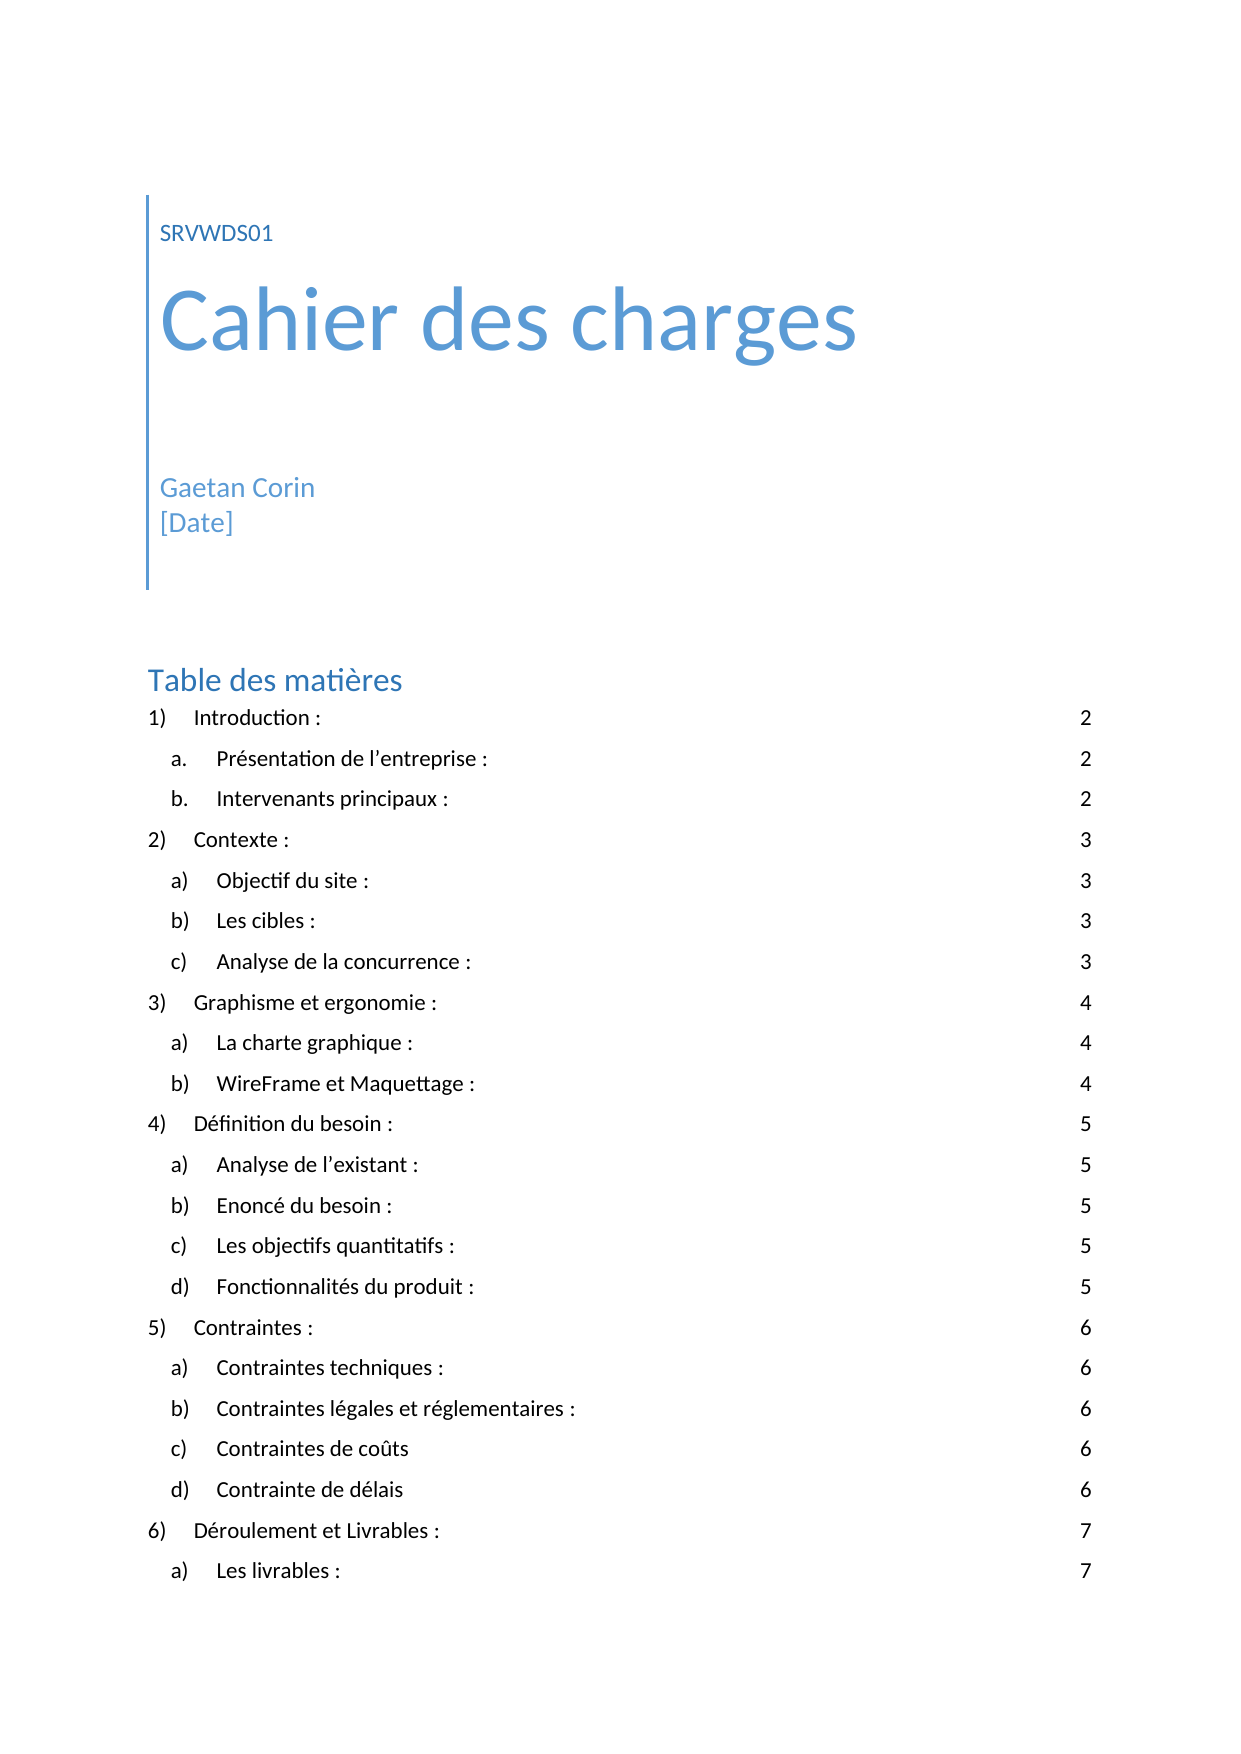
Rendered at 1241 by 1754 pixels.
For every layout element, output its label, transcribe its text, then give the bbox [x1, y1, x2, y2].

text b) Contraintes légales et réglementaires : 6 [171, 1394, 1093, 1422]
table_cell [149, 371, 902, 446]
text c) Contraintes de coûts 6 [171, 1434, 1093, 1463]
table_cell Cahier des charges [149, 270, 902, 371]
text b) Les cibles : 3 [171, 906, 1093, 934]
text 3) Graphisme et ergonomie : 4 [148, 988, 1093, 1016]
text 1) Introduction : 2 [148, 703, 1093, 731]
table_header SRVWDS01 [149, 195, 902, 270]
text a) Contraintes techniques : 6 [171, 1353, 1093, 1381]
text c) Les objectifs quantitatifs : 5 [171, 1231, 1093, 1259]
text b. Intervenants principaux : 2 [171, 784, 1093, 813]
text a) Objectif du site : 3 [171, 866, 1093, 894]
table_cell Gaetan Corin [Date] [149, 446, 902, 590]
text a) Les livrables : 7 [171, 1556, 1093, 1584]
text d) Contrainte de délais 6 [171, 1475, 1093, 1503]
text a. Présentation de l’entreprise : 2 [171, 744, 1093, 772]
text b) WireFrame et Maquettage : 4 [171, 1069, 1093, 1097]
text 2) Contexte : 3 [148, 825, 1093, 853]
text Table des matières [148, 659, 1093, 700]
text b) Enoncé du besoin : 5 [171, 1191, 1093, 1219]
text a) Analyse de l’existant : 5 [171, 1150, 1093, 1178]
text c) Analyse de la concurrence : 3 [171, 947, 1093, 975]
text 6) Déroulement et Livrables : 7 [148, 1516, 1093, 1544]
text d) Fonctionnalités du produit : 5 [171, 1272, 1093, 1300]
text a) La charte graphique : 4 [171, 1028, 1093, 1056]
text 5) Contraintes : 6 [148, 1313, 1093, 1341]
text 4) Définition du besoin : 5 [148, 1109, 1093, 1138]
